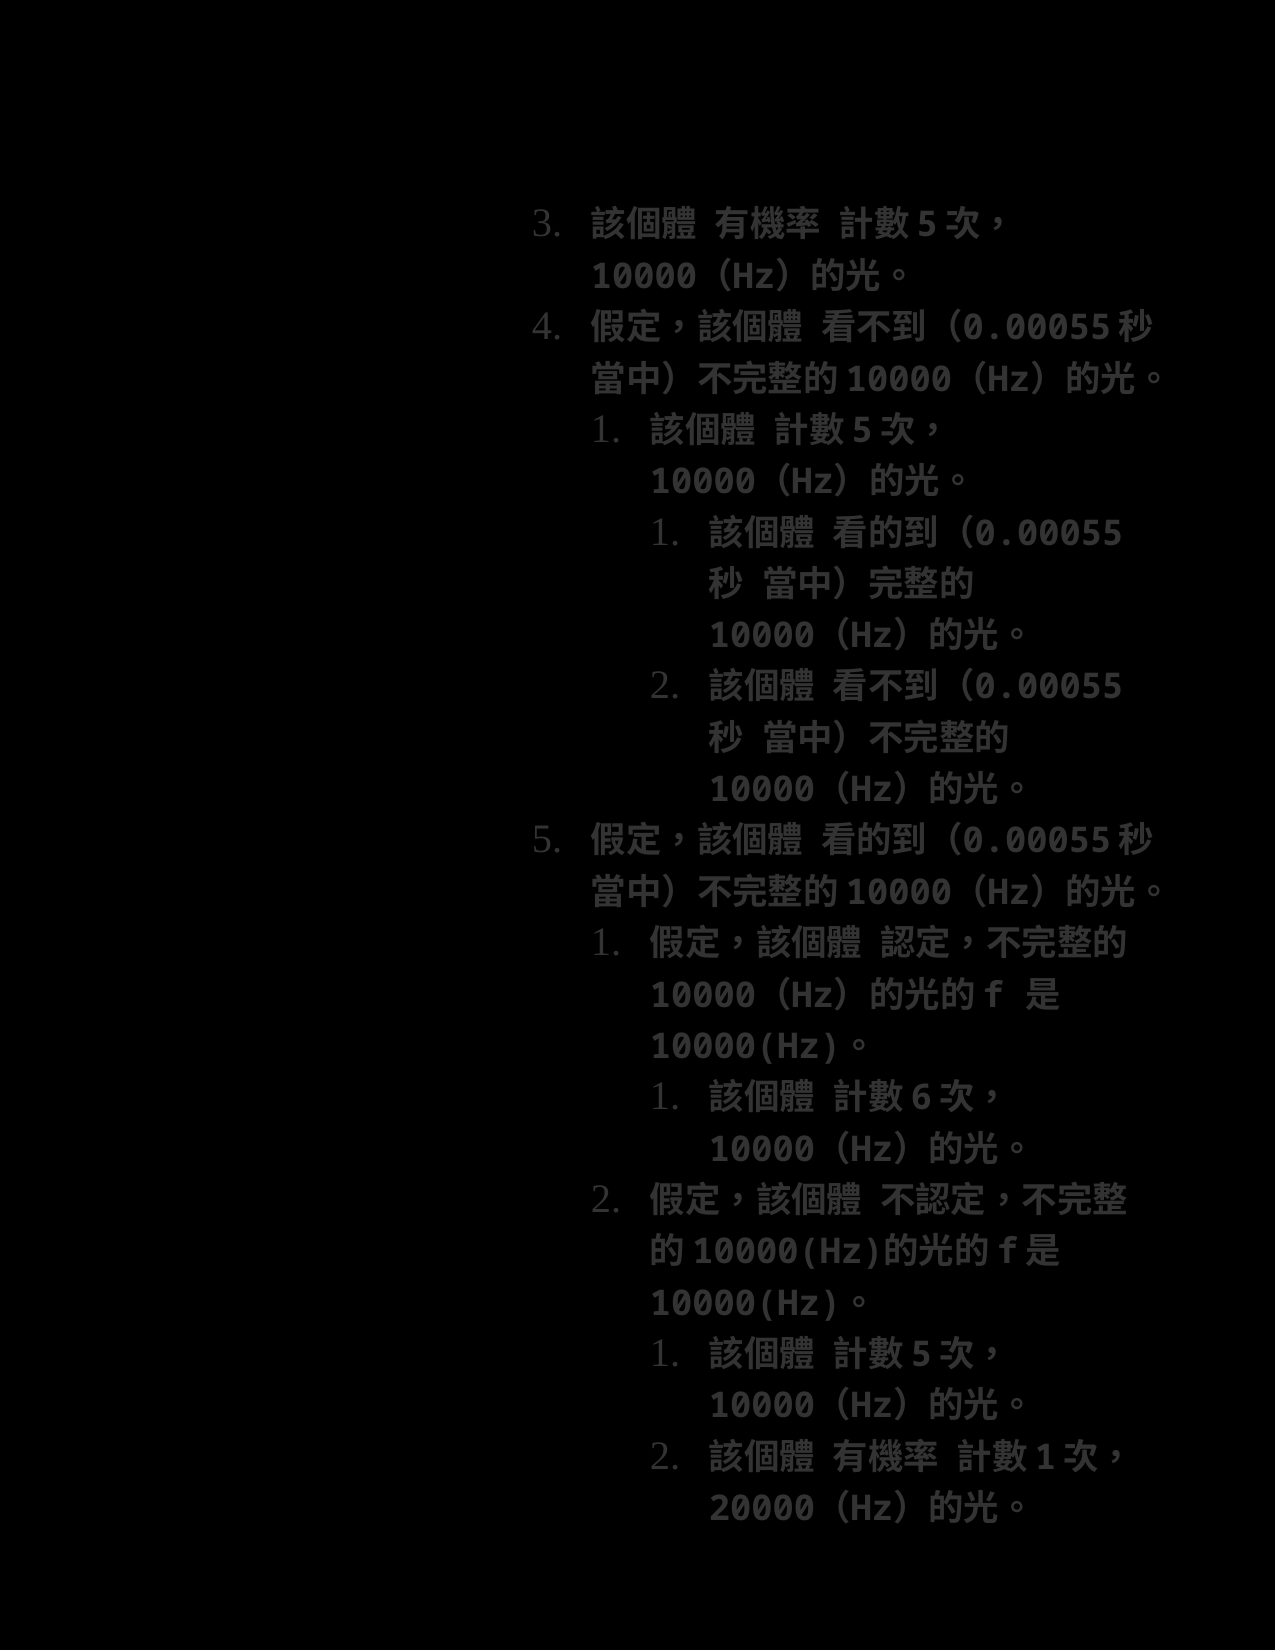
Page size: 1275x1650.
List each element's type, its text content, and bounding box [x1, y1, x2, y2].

list 該個體 有機率 計數1次，20000（Hz）的光。 [649, 1428, 1157, 1531]
list 假定，該個體 不認定，不完整的10000(Hz)的光的f是10000(Hz)。 [591, 1171, 1157, 1325]
list 該個體 看不到（0.00055秒 當中）不完整的10000（Hz）的光。 [649, 658, 1157, 812]
list 該個體 有機率 計數5次，10000（Hz）的光。 [532, 196, 1157, 298]
list 假定，該個體 認定，不完整的10000（Hz）的光的f 是 10000(Hz)。 [591, 914, 1157, 1069]
list 該個體 計數5次，10000（Hz）的光。 [649, 1325, 1157, 1428]
list 該個體 計數5次，10000（Hz）的光。 [591, 401, 1157, 504]
list 假定，該個體 看的到（0.00055秒 當中）不完整的10000（Hz）的光。 [532, 812, 1157, 914]
list 該個體 看的到（0.00055秒 當中）完整的10000（Hz）的光。 [649, 504, 1157, 658]
list 假定，該個體 看不到（0.00055秒 當中）不完整的10000（Hz）的光。 [532, 298, 1157, 401]
list 該個體 計數6次，10000（Hz）的光。 [649, 1069, 1157, 1171]
